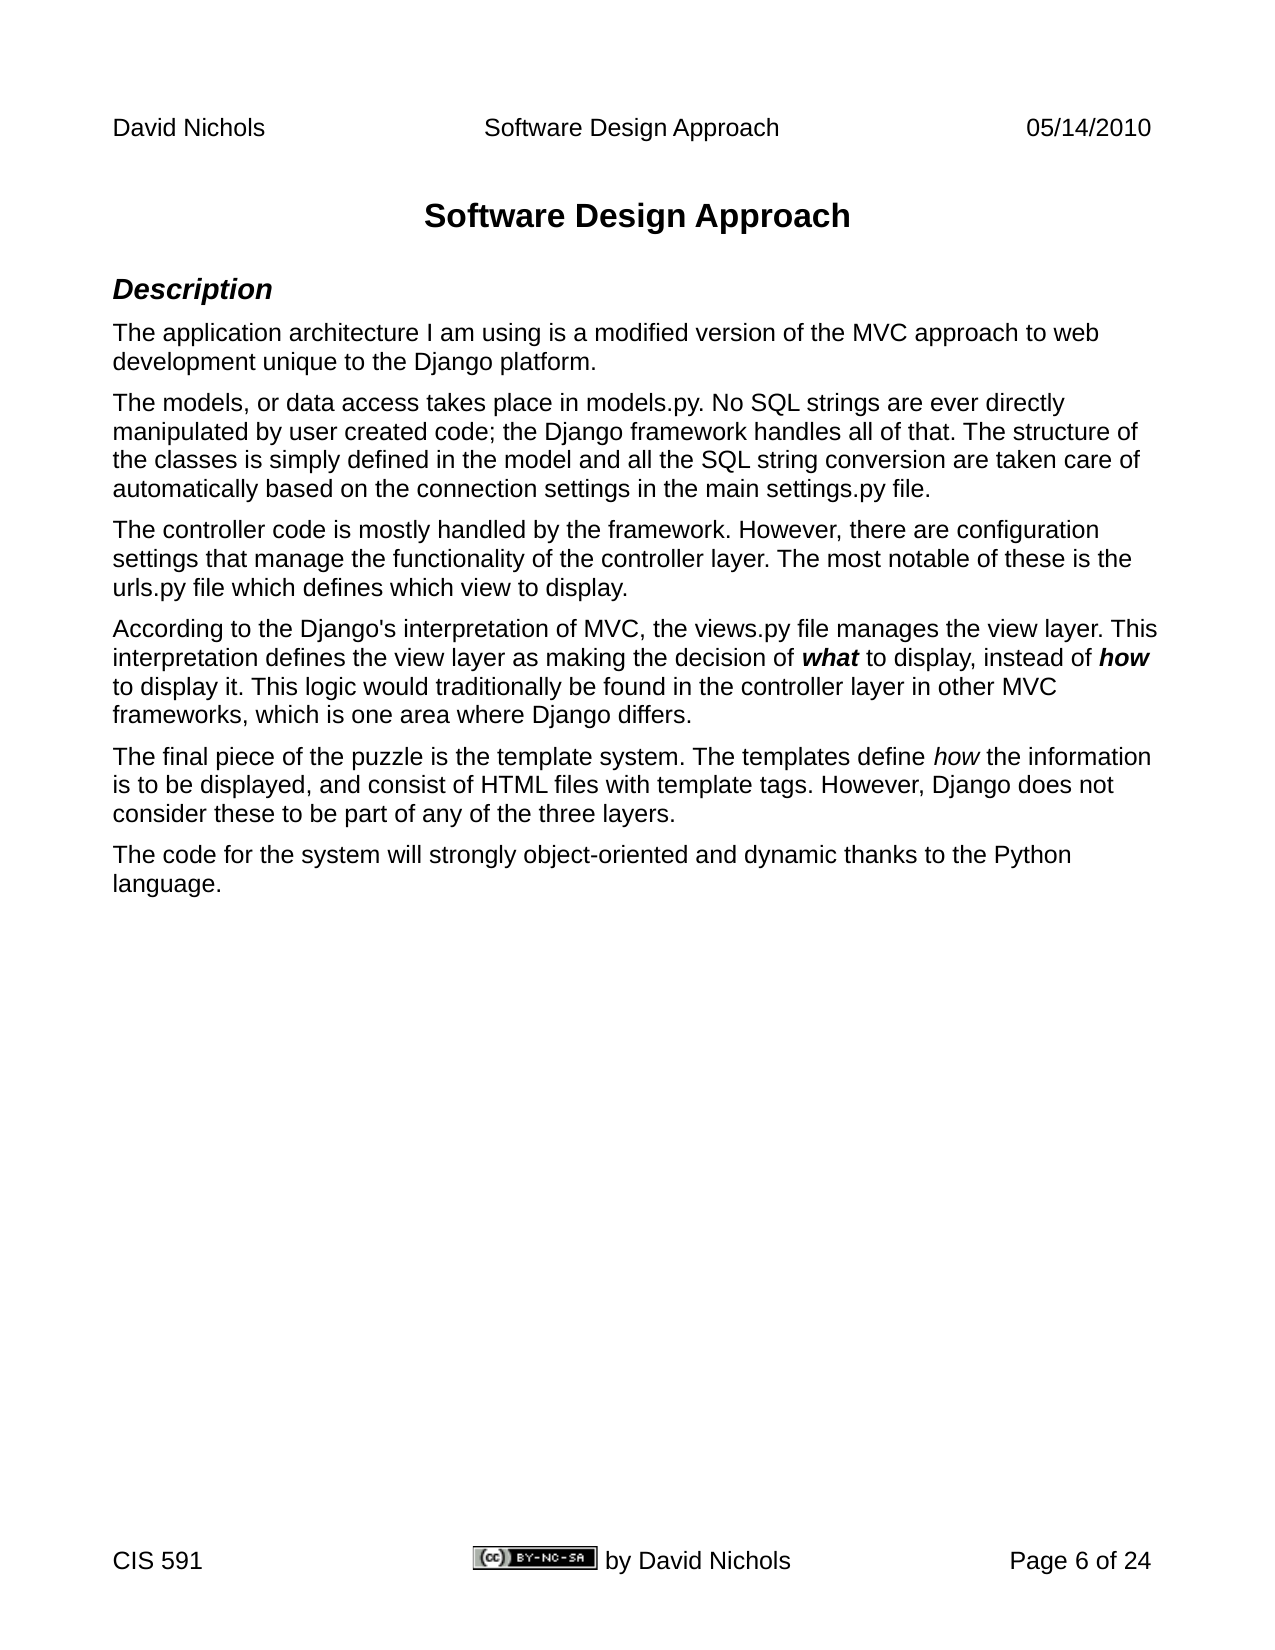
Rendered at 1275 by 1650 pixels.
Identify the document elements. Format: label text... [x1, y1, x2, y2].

text The final piece of the puzzle is the template system. The templates define how the information is to be displayed, and consist of HTML files with template tags. However, Django does not consider these to be part of any of the three layers. [112, 742, 1162, 828]
text The controller code is mostly handled by the framework. However, there are configuration settings that manage the functionality of the controller layer. The most notable of these is the urls.py file which defines which view to display. [112, 515, 1162, 602]
text The code for the system will strongly object-oriented and dynamic thanks to the Python language. [112, 840, 1162, 898]
subtitle Description [112, 272, 1162, 305]
subtitle Software Design Approach [112, 196, 1162, 234]
text The application architecture I am using is a modified version of the MVC approach to web development unique to the Django platform. [112, 318, 1162, 375]
text The models, or data access takes place in models.py. No SQL strings are ever directly manipulated by user created code; the Django framework handles all of that. The structure of the classes is simply defined in the model and all the SQL string conversion are taken care of automatically based on the connection settings in the main settings.py file. [112, 388, 1162, 503]
picture [472, 1546, 598, 1570]
text According to the Django's interpretation of MVC, the views.py file manages the view layer. This interpretation defines the view layer as making the decision of what to display, instead of how to display it. This logic would traditionally be found in the controller layer in other MVC frameworks, which is one area where Django differs. [112, 614, 1162, 729]
